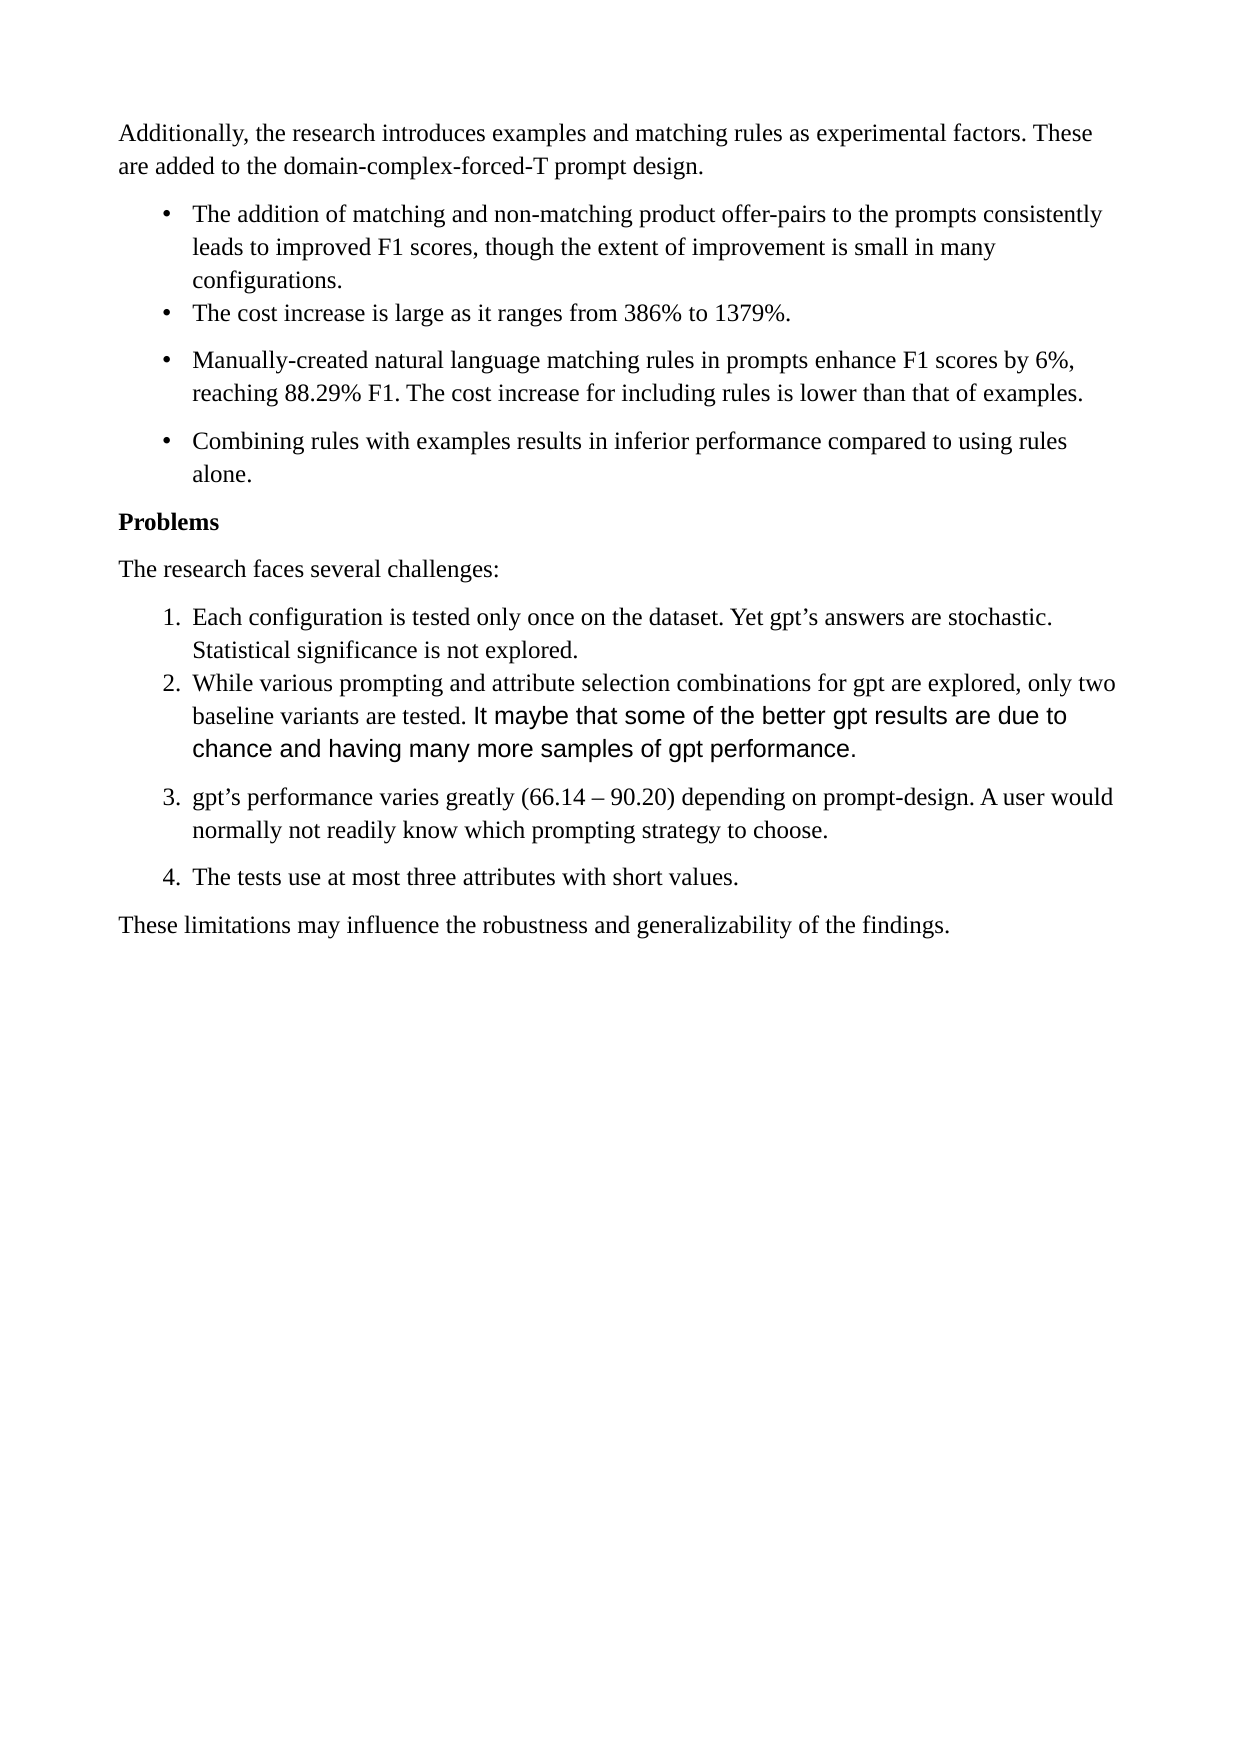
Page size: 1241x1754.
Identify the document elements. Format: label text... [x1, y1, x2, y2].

text The research faces several challenges: [118, 554, 1122, 583]
text These limitations may influence the robustness and generalizability of the findings. [118, 910, 1122, 939]
list Manually-created natural language matching rules in prompts enhance F1 scores by 6%, reaching 88.29% F1. The cost increase for including rules is lower than that of examples. [162, 345, 1122, 407]
list Each configuration is tested only once on the dataset. Yet gpt’s answers are stochastic. Statistical significance is not explored. [162, 602, 1122, 664]
list The tests use at most three attributes with short values. [162, 862, 1122, 891]
list The addition of matching and non-matching product offer-pairs to the prompts consistently leads to improved F1 scores, though the extent of improvement is small in many configurations. [162, 199, 1122, 293]
text Problems [118, 507, 1122, 535]
list gpt’s performance varies greatly (66.14 – 90.20) depending on prompt-design. A user would normally not readily know which prompting strategy to choose. [162, 782, 1122, 843]
text Additionally, the research introduces examples and matching rules as experimental factors. These are added to the domain-complex-forced-T prompt design. [118, 118, 1122, 180]
list The cost increase is large as it ranges from 386% to 1379%. [162, 298, 1122, 327]
list While various prompting and attribute selection combinations for gpt are explored, only two baseline variants are tested. It maybe that some of the better gpt results are due to chance and having many more samples of gpt performance. [162, 668, 1122, 763]
list Combining rules with examples results in inferior performance compared to using rules alone. [162, 426, 1122, 488]
